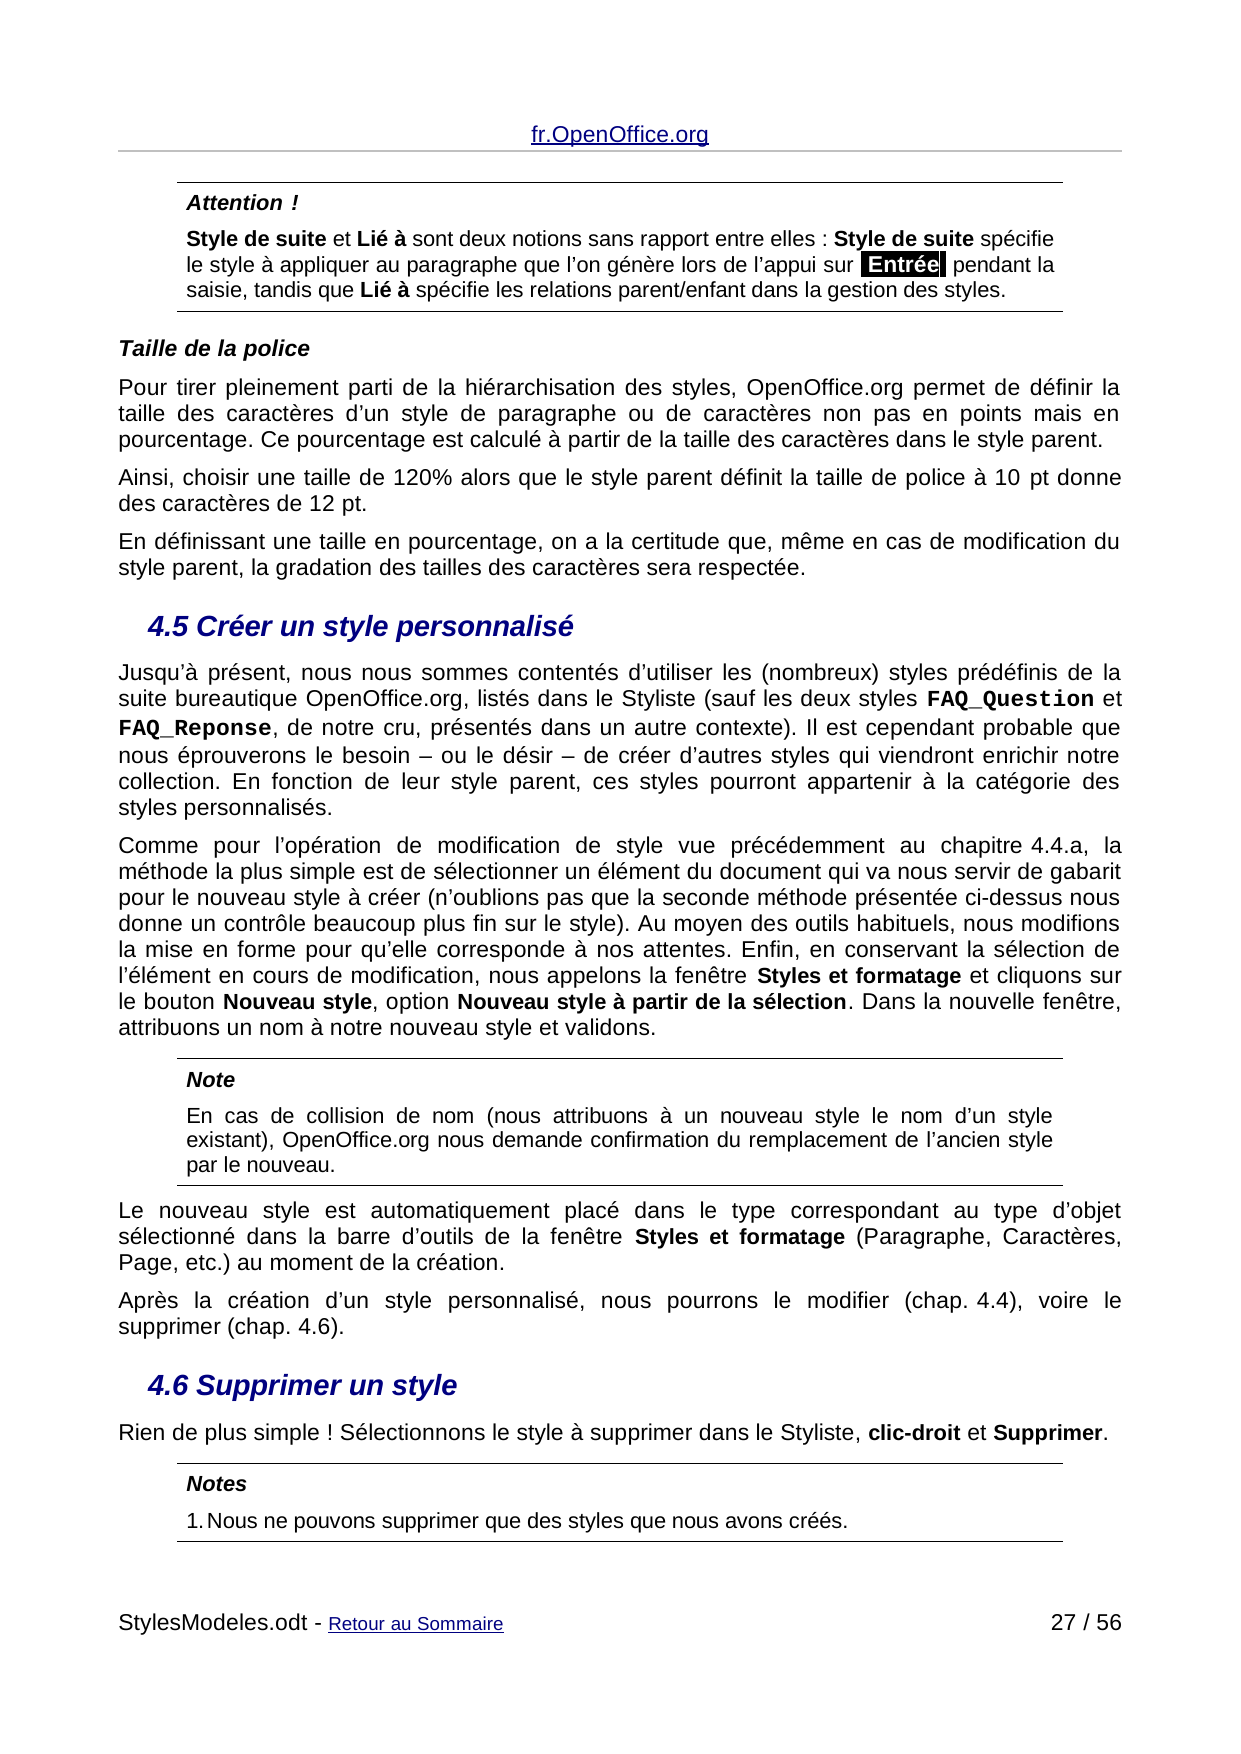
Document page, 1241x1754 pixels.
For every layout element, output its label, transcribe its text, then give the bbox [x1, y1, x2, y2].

text Note [177, 1059, 1063, 1091]
text Jusqu’à présent, nous nous sommes contentés d’utiliser les (nombreux) styles prédéfinis de la suite bureautique OpenOffice.org, listés dans le Styliste (sauf les deux styles FAQ_Question et FAQ_Reponse, de notre cru, présentés dans un autre contexte). Il est cependant probable que nous éprouverons le besoin – ou le désir – de créer d’autres styles qui viendront enrichir notre collection. En fonction de leur style parent, ces styles pourront appartenir à la catégorie des styles personnalisés. [118, 660, 1122, 820]
text Le nouveau style est automatiquement placé dans le type correspondant au type d’objet sélectionné dans la barre d’outils de la fenêtre Styles et formatage (Paragraphe, Caractères, Page, etc.) au moment de la création. [118, 1197, 1122, 1276]
text En définissant une taille en pourcentage, on a la certitude que, même en cas de modification du style parent, la gradation des tailles des caractères sera respectée. [118, 528, 1122, 580]
text Notes [177, 1464, 1063, 1496]
text Après la création d’un style personnalisé, nous pourrons le modifier (chap. 4.4), voire le supprimer (chap. 4.6). [118, 1287, 1122, 1339]
text Style de suite et Lié à sont deux notions sans rapport entre elles : Style de suite spécifie le style à appliquer au paragraphe que l’on génère lors de l’appui sur Entrée pendant la saisie, tandis que Lié à spécifie les relations parent/enfant dans la gestion des styles. [177, 218, 1063, 311]
text Rien de plus simple ! Sélectionnons le style à supprimer dans le Styliste, clic-droit et Supprimer. [118, 1419, 1122, 1445]
text Attention ! [177, 183, 1063, 215]
text Ainsi, choisir une taille de 120% alors que le style parent définit la taille de police à 10 pt donne des caractères de 12 pt. [118, 464, 1122, 516]
subtitle Taille de la police [118, 336, 1122, 362]
subtitle Supprimer un style [148, 1369, 1122, 1401]
text En cas de collision de nom (nous attribuons à un nouveau style le nom d’un style existant), OpenOffice.org nous demande confirmation du remplacement de l’ancien style par le nouveau. [177, 1094, 1063, 1185]
list Nous ne pouvons supprimer que des styles que nous avons créés. [177, 1499, 1063, 1541]
text Comme pour l’opération de modification de style vue précédemment au chapitre 4.4.a, la méthode la plus simple est de sélectionner un élément du document qui va nous servir de gabarit pour le nouveau style à créer (n’oublions pas que la seconde méthode présentée ci-dessus nous donne un contrôle beaucoup plus fin sur le style). Au moyen des outils habituels, nous modifions la mise en forme pour qu’elle corresponde à nos attentes. Enfin, en conservant la sélection de l’élément en cours de modification, nous appelons la fenêtre Styles et formatage et cliquons sur le bouton Nouveau style, option Nouveau style à partir de la sélection. Dans la nouvelle fenêtre, attribuons un nom à notre nouveau style et validons. [118, 832, 1122, 1040]
subtitle Créer un style personnalisé [148, 609, 1122, 642]
text Pour tirer pleinement parti de la hiérarchisation des styles, OpenOffice.org permet de définir la taille des caractères d’un style de paragraphe ou de caractères non pas en points mais en pourcentage. Ce pourcentage est calculé à partir de la taille des caractères dans le style parent. [118, 374, 1122, 452]
